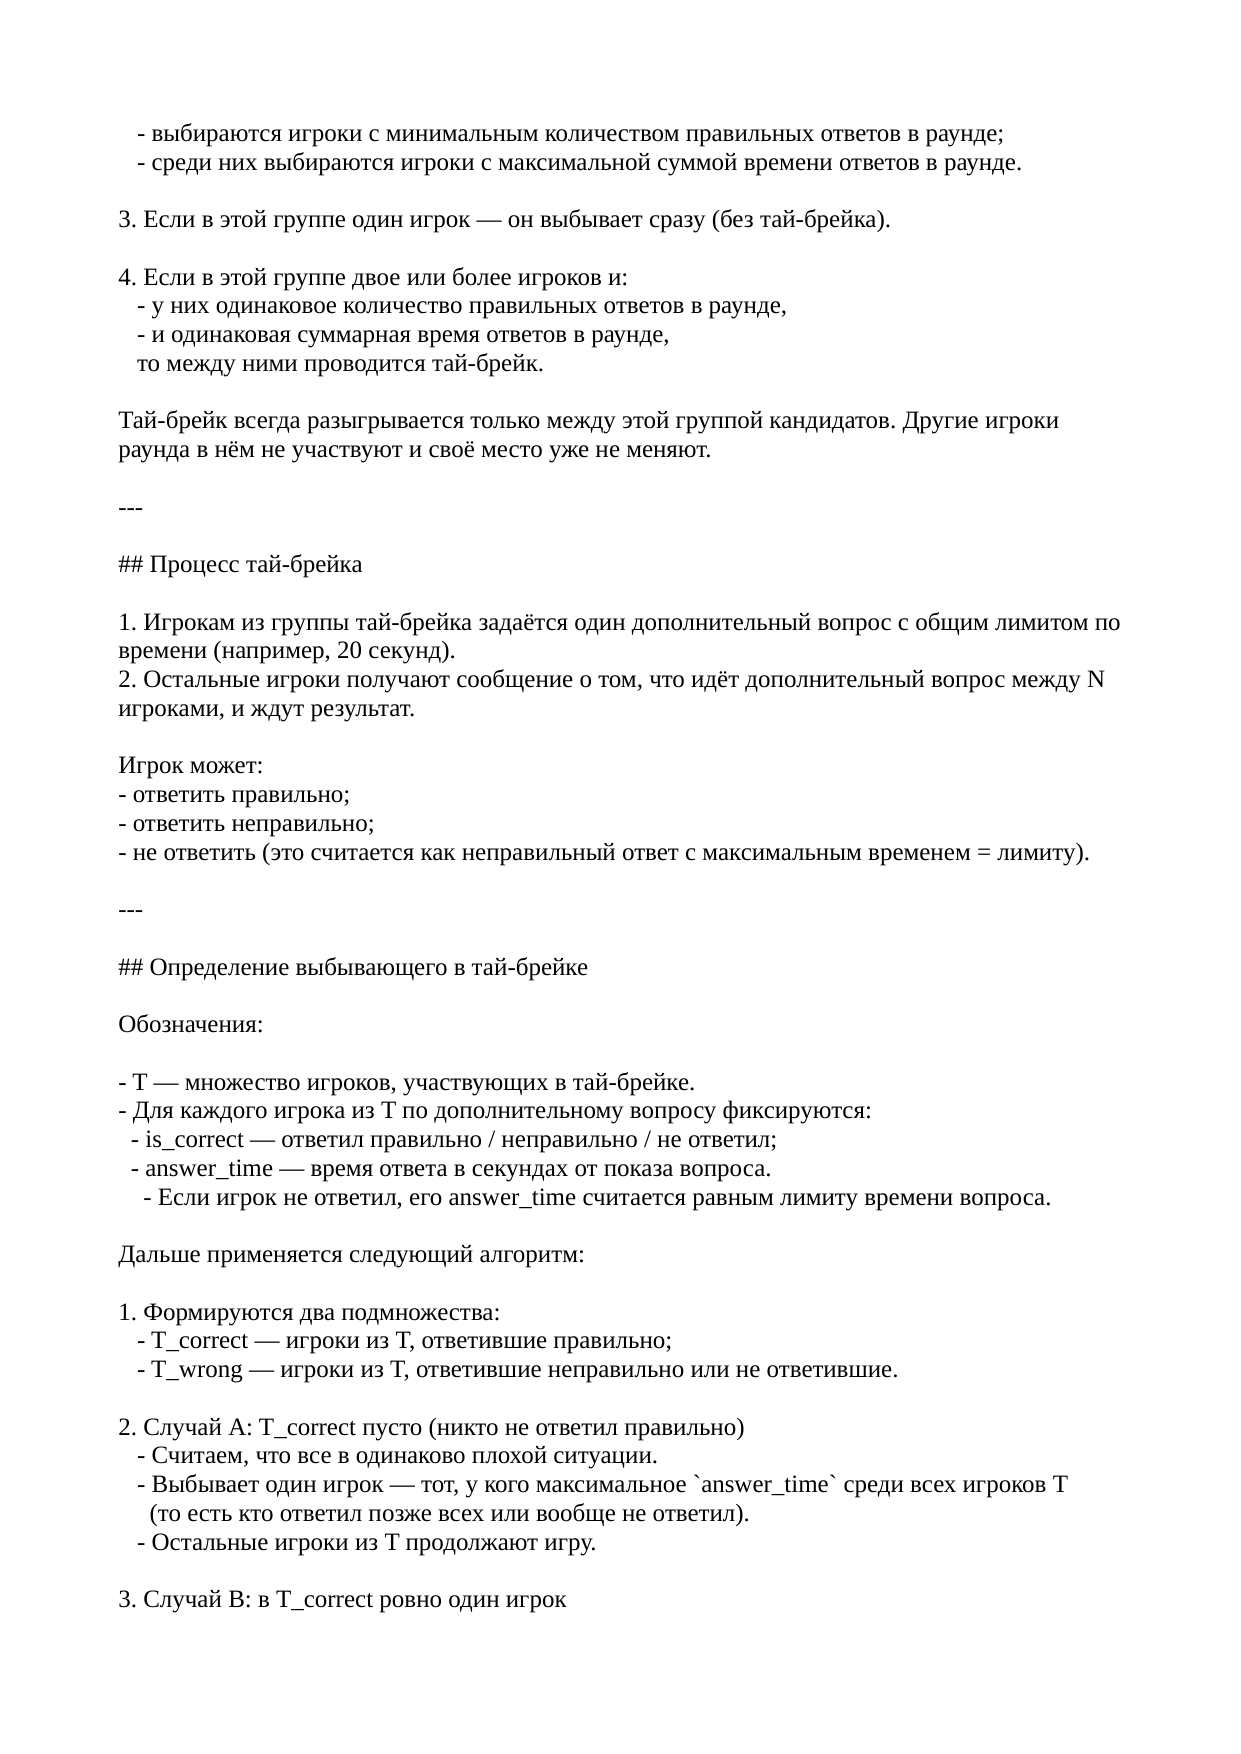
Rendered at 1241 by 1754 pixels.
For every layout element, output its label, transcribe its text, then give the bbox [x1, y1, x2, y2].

text 2. Остальные игроки получают сообщение о том, что идёт дополнительный вопрос между N игроками, и ждут результат. [118, 664, 1122, 722]
text Тай-брейк всегда разыгрывается только между этой группой кандидатов. Другие игроки раунда в нём не участвуют и своё место уже не меняют. [118, 406, 1122, 463]
text (то есть кто ответил позже всех или вообще не ответил). [118, 1498, 1122, 1527]
text 3. Если в этой группе один игрок — он выбывает сразу (без тай-брейка). [118, 204, 1122, 233]
text - Выбывает один игрок — тот, у кого максимальное `answer_time` среди всех игроков T [118, 1469, 1122, 1498]
text - T_wrong — игроки из T, ответившие неправильно или не ответившие. [118, 1354, 1122, 1383]
text 4. Если в этой группе двое или более игроков и: [118, 262, 1122, 291]
text - is_correct — ответил правильно / неправильно / не ответил; [118, 1124, 1122, 1153]
text Игрок может: [118, 751, 1122, 779]
text - и одинаковая суммарная время ответов в раунде, [118, 319, 1122, 348]
text - Остальные игроки из T продолжают игру. [118, 1527, 1122, 1556]
text - Если игрок не ответил, его answer_time считается равным лимиту времени вопроса. [118, 1182, 1122, 1211]
text Дальше применяется следующий алгоритм: [118, 1239, 1122, 1268]
text то между ними проводится тай-брейк. [118, 348, 1122, 377]
text - среди них выбираются игроки с максимальной суммой времени ответов в раунде. [118, 147, 1122, 176]
text ## Процесс тай-брейка [118, 549, 1122, 578]
text 2. Случай A: T_correct пусто (никто не ответил правильно) [118, 1412, 1122, 1441]
text - T_correct — игроки из T, ответившие правильно; [118, 1326, 1122, 1354]
text - ответить правильно; [118, 779, 1122, 808]
text --- [118, 894, 1122, 923]
text 1. Формируются два подмножества: [118, 1297, 1122, 1326]
text - Для каждого игрока из T по дополнительному вопросу фиксируются: [118, 1096, 1122, 1124]
text ## Определение выбывающего в тай-брейке [118, 952, 1122, 981]
text - Считаем, что все в одинаково плохой ситуации. [118, 1441, 1122, 1469]
text - у них одинаковое количество правильных ответов в раунде, [118, 291, 1122, 319]
text 1. Игрокам из группы тай-брейка задаётся один дополнительный вопрос с общим лимитом по времени (например, 20 секунд). [118, 607, 1122, 664]
text Обозначения: [118, 1009, 1122, 1038]
text - ответить неправильно; [118, 808, 1122, 837]
text - не ответить (это считается как неправильный ответ с максимальным временем = лимиту). [118, 837, 1122, 866]
text - выбираются игроки с минимальным количеством правильных ответов в раунде; [118, 118, 1122, 147]
text --- [118, 492, 1122, 521]
text - answer_time — время ответа в секундах от показа вопроса. [118, 1153, 1122, 1182]
text 3. Случай B: в T_correct ровно один игрок [118, 1584, 1122, 1613]
text - T — множество игроков, участвующих в тай-брейке. [118, 1067, 1122, 1096]
